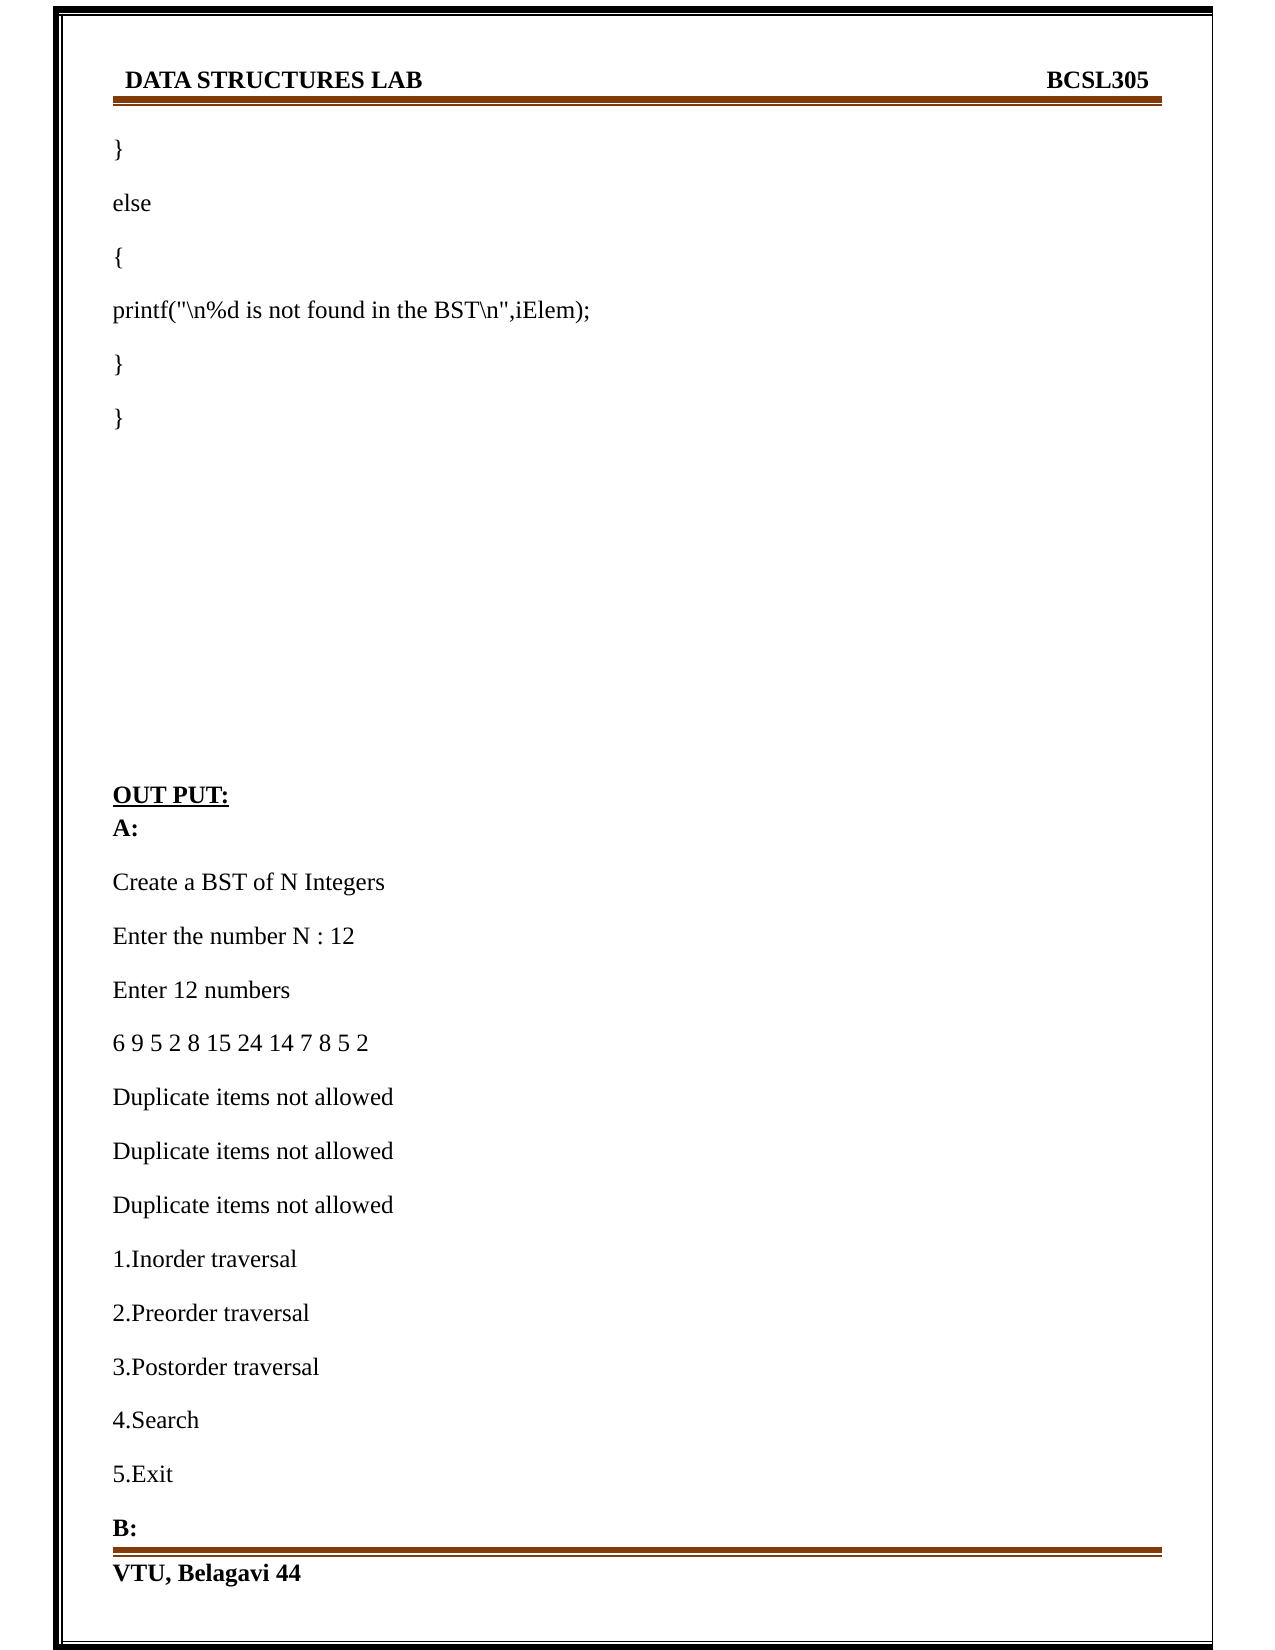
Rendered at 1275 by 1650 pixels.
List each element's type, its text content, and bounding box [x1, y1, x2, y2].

text 2.Preorder traversal [112, 1298, 1162, 1327]
text B: [112, 1513, 1162, 1542]
text printf("\n%d is not found in the BST\n",iElem); [112, 295, 1162, 324]
text Duplicate items not allowed [112, 1190, 1162, 1219]
text Duplicate items not allowed [112, 1136, 1162, 1165]
text { [112, 242, 1162, 270]
text } [112, 134, 1162, 163]
text A: [112, 813, 1162, 842]
text Enter the number N : 12 [112, 921, 1162, 949]
text 5.Exit [112, 1459, 1162, 1488]
text else [112, 188, 1162, 216]
text 1.Inorder traversal [112, 1244, 1162, 1273]
text Create a BST of N Integers [112, 867, 1162, 896]
text 3.Postorder traversal [112, 1352, 1162, 1380]
text } [112, 403, 1162, 432]
text } [112, 349, 1162, 378]
text Duplicate items not allowed [112, 1082, 1162, 1111]
text OUT PUT: [112, 780, 1162, 809]
text Enter 12 numbers [112, 975, 1162, 1003]
text 6 9 5 2 8 15 24 14 7 8 5 2 [112, 1028, 1162, 1057]
text 4.Search [112, 1406, 1162, 1434]
